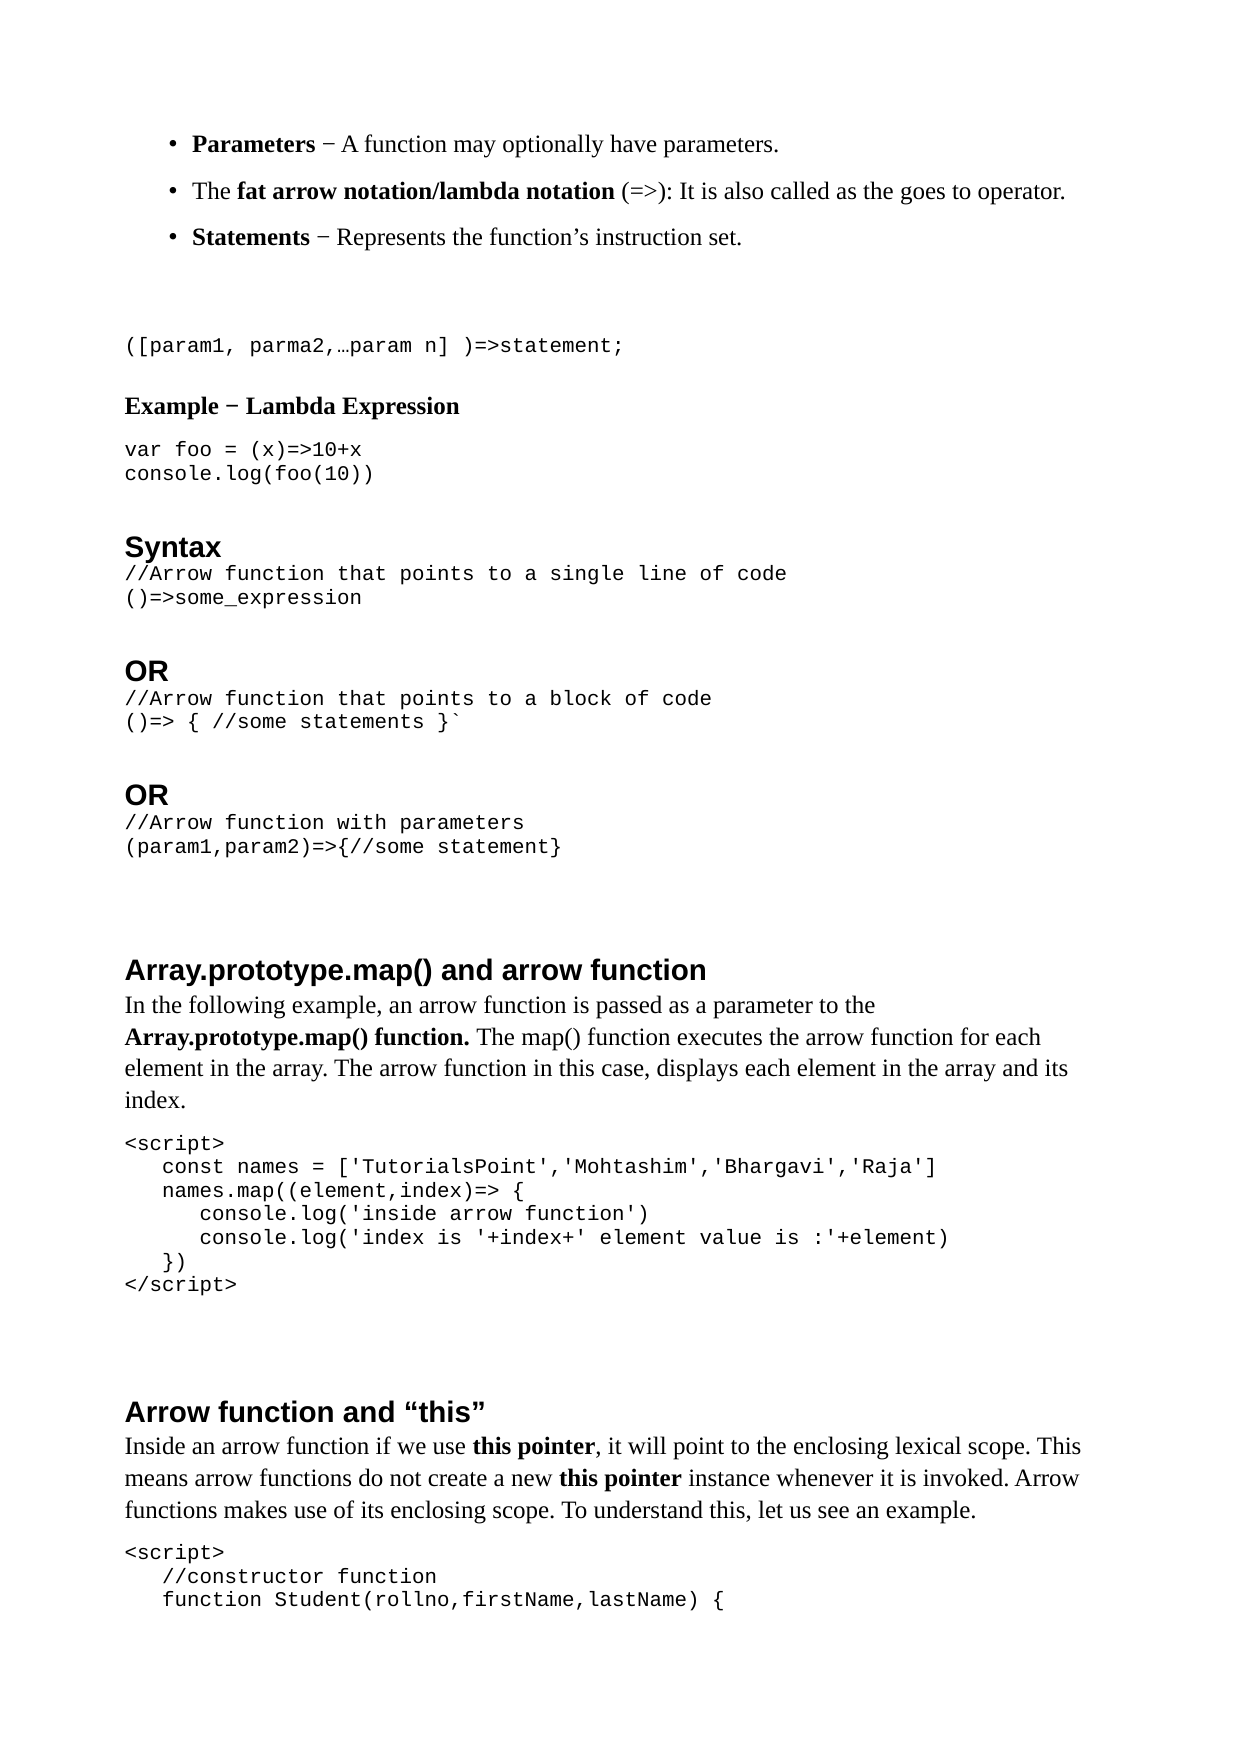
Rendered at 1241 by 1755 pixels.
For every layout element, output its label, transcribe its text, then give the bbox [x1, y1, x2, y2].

text Example − Lambda Expression [118, 386, 1122, 420]
subtitle Syntax [118, 524, 1122, 563]
list Statements − Represents the function’s instruction set. [162, 217, 1122, 257]
text Inside an arrow function if we use this pointer, it will point to the enclosing lexical scope. This means arrow functions do not create a new this pointer instance whenever it is invoked. Arrow functions makes use of its enclosing scope. To understand this, let us see an example. [118, 1426, 1122, 1523]
text </script> [118, 1274, 1122, 1298]
text ([param1, parma2,…param n] )=>statement; [118, 329, 1122, 359]
text //constructor function [118, 1566, 1122, 1589]
text console.log(foo(10)) [118, 462, 1122, 486]
list The fat arrow notation/lambda notation (=>): It is also called as the goes to operator. [162, 171, 1122, 205]
text console.log('inside arrow function') [118, 1203, 1122, 1227]
text <script> [118, 1126, 1122, 1156]
subtitle OR [118, 773, 1122, 812]
list Parameters − A function may optionally have parameters. [162, 124, 1122, 158]
text //Arrow function that points to a single line of code [118, 563, 1122, 587]
text (param1,param2)=>{//some statement} [118, 836, 1122, 859]
text const names = ['TutorialsPoint','Mohtashim','Bhargavi','Raja'] [118, 1156, 1122, 1180]
text ()=>some_expression [118, 587, 1122, 611]
text In the following example, an arrow function is passed as a parameter to the Array.prototype.map() function. The map() function executes the arrow function for each element in the array. The arrow function in this case, displays each element in the array and its index. [118, 984, 1122, 1114]
text names.map((element,index)=> { [118, 1180, 1122, 1203]
text //Arrow function that points to a block of code [118, 688, 1122, 711]
text console.log('index is '+index+' element value is :'+element) [118, 1227, 1122, 1251]
text //Arrow function with parameters [118, 812, 1122, 836]
subtitle OR [118, 648, 1122, 688]
text var foo = (x)=>10+x [118, 433, 1122, 462]
text ()=> { //some statements }` [118, 711, 1122, 735]
text function Student(rollno,firstName,lastName) { [118, 1589, 1122, 1619]
subtitle Array.prototype.map() and arrow function [118, 947, 1122, 984]
subtitle Arrow function and “this” [118, 1389, 1122, 1426]
text }) [118, 1251, 1122, 1274]
text <script> [118, 1536, 1122, 1566]
